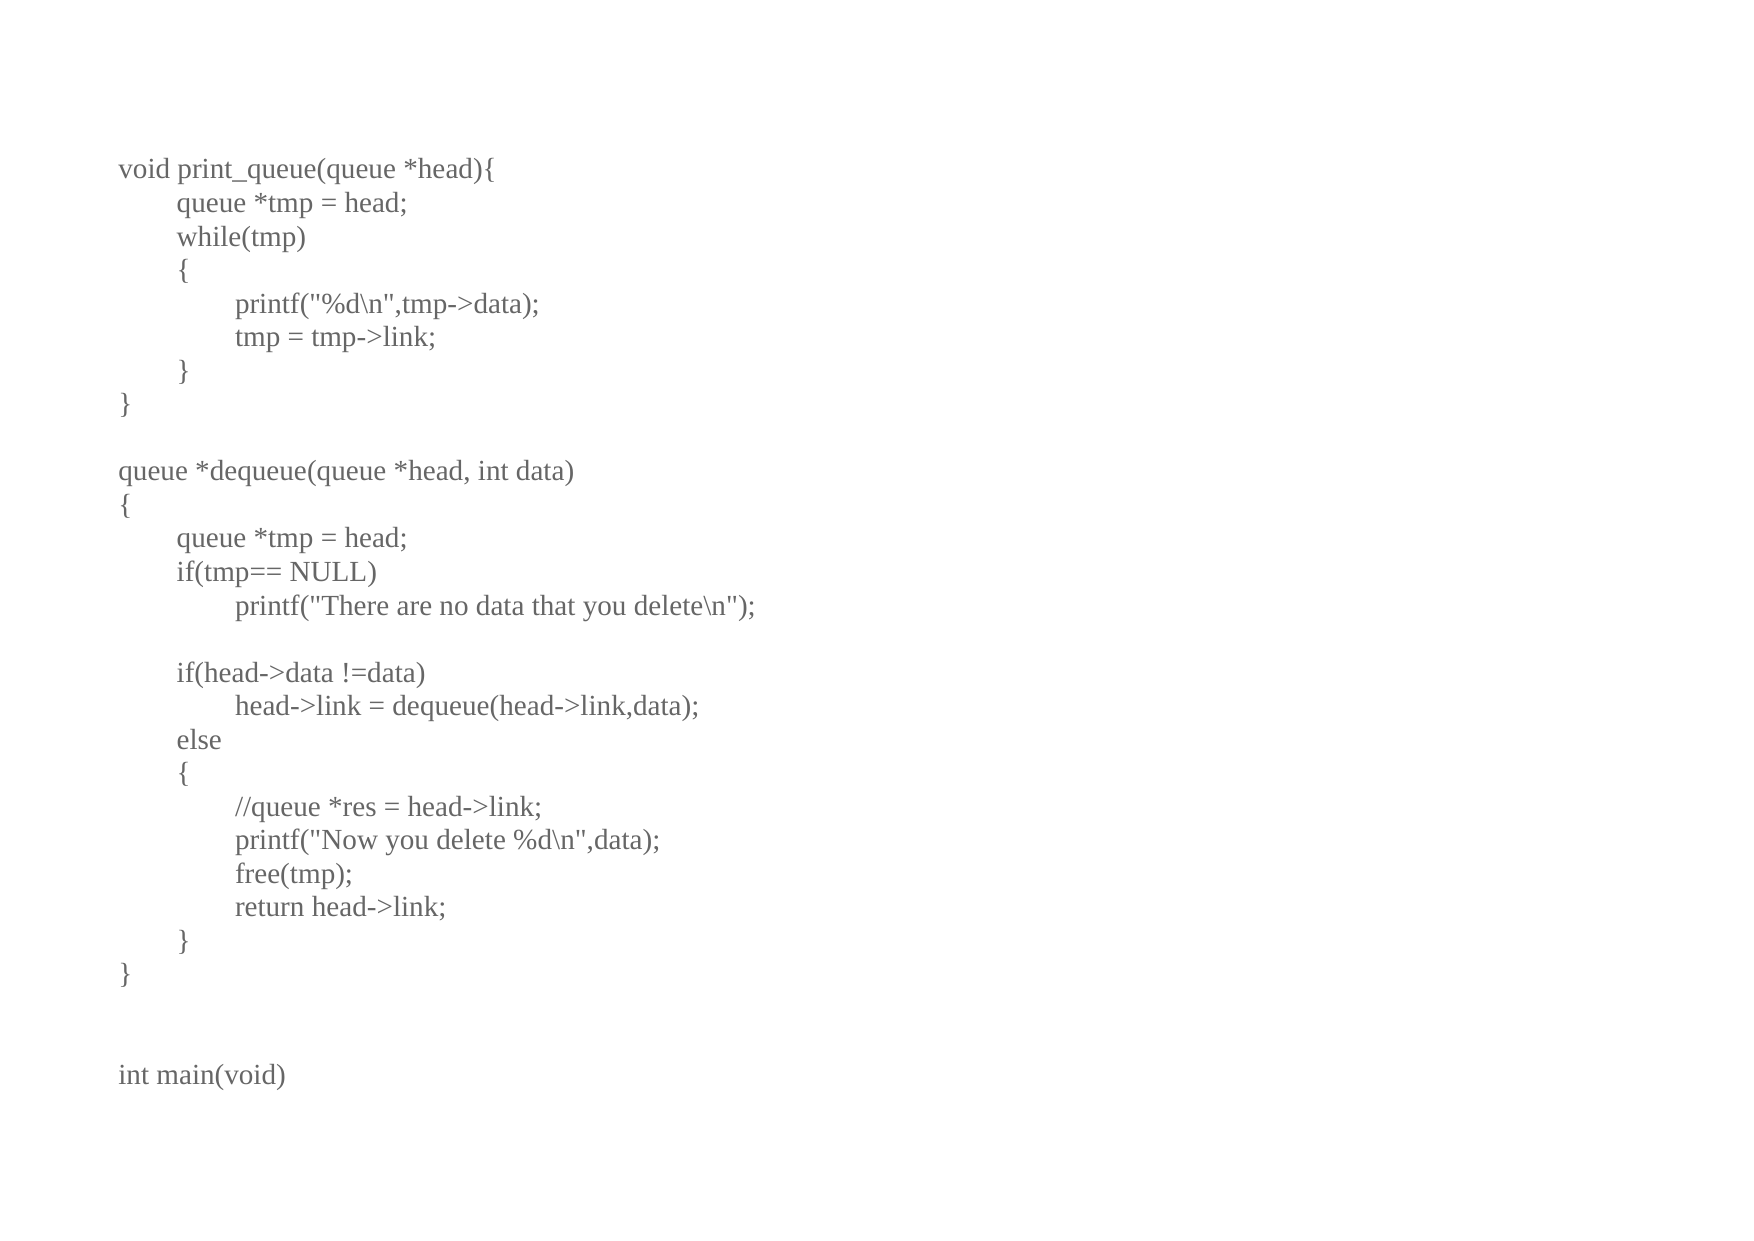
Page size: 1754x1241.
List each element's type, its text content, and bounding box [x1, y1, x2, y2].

text int main(void) [118, 1057, 1636, 1091]
text if(head->data !=data) [118, 655, 1636, 688]
text queue *tmp = head; [118, 521, 1636, 554]
text queue *tmp = head; [118, 185, 1636, 219]
text void print_queue(queue *head){ [118, 152, 1636, 185]
text head->link = dequeue(head->link,data); [118, 688, 1636, 722]
text return head->link; [118, 889, 1636, 923]
text printf("There are no data that you delete\n"); [118, 588, 1636, 621]
text } [118, 923, 1636, 957]
text else [118, 722, 1636, 755]
text { [118, 252, 1636, 286]
text printf("%d\n",tmp->data); [118, 286, 1636, 319]
text { [118, 487, 1636, 521]
text printf("Now you delete %d\n",data); [118, 822, 1636, 856]
text } [118, 957, 1636, 990]
text while(tmp) [118, 219, 1636, 252]
text queue *dequeue(queue *head, int data) [118, 453, 1636, 487]
text } [118, 386, 1636, 420]
text } [118, 353, 1636, 386]
text if(tmp== NULL) [118, 554, 1636, 588]
text tmp = tmp->link; [118, 319, 1636, 353]
text { [118, 755, 1636, 789]
text free(tmp); [118, 856, 1636, 889]
text //queue *res = head->link; [118, 789, 1636, 822]
